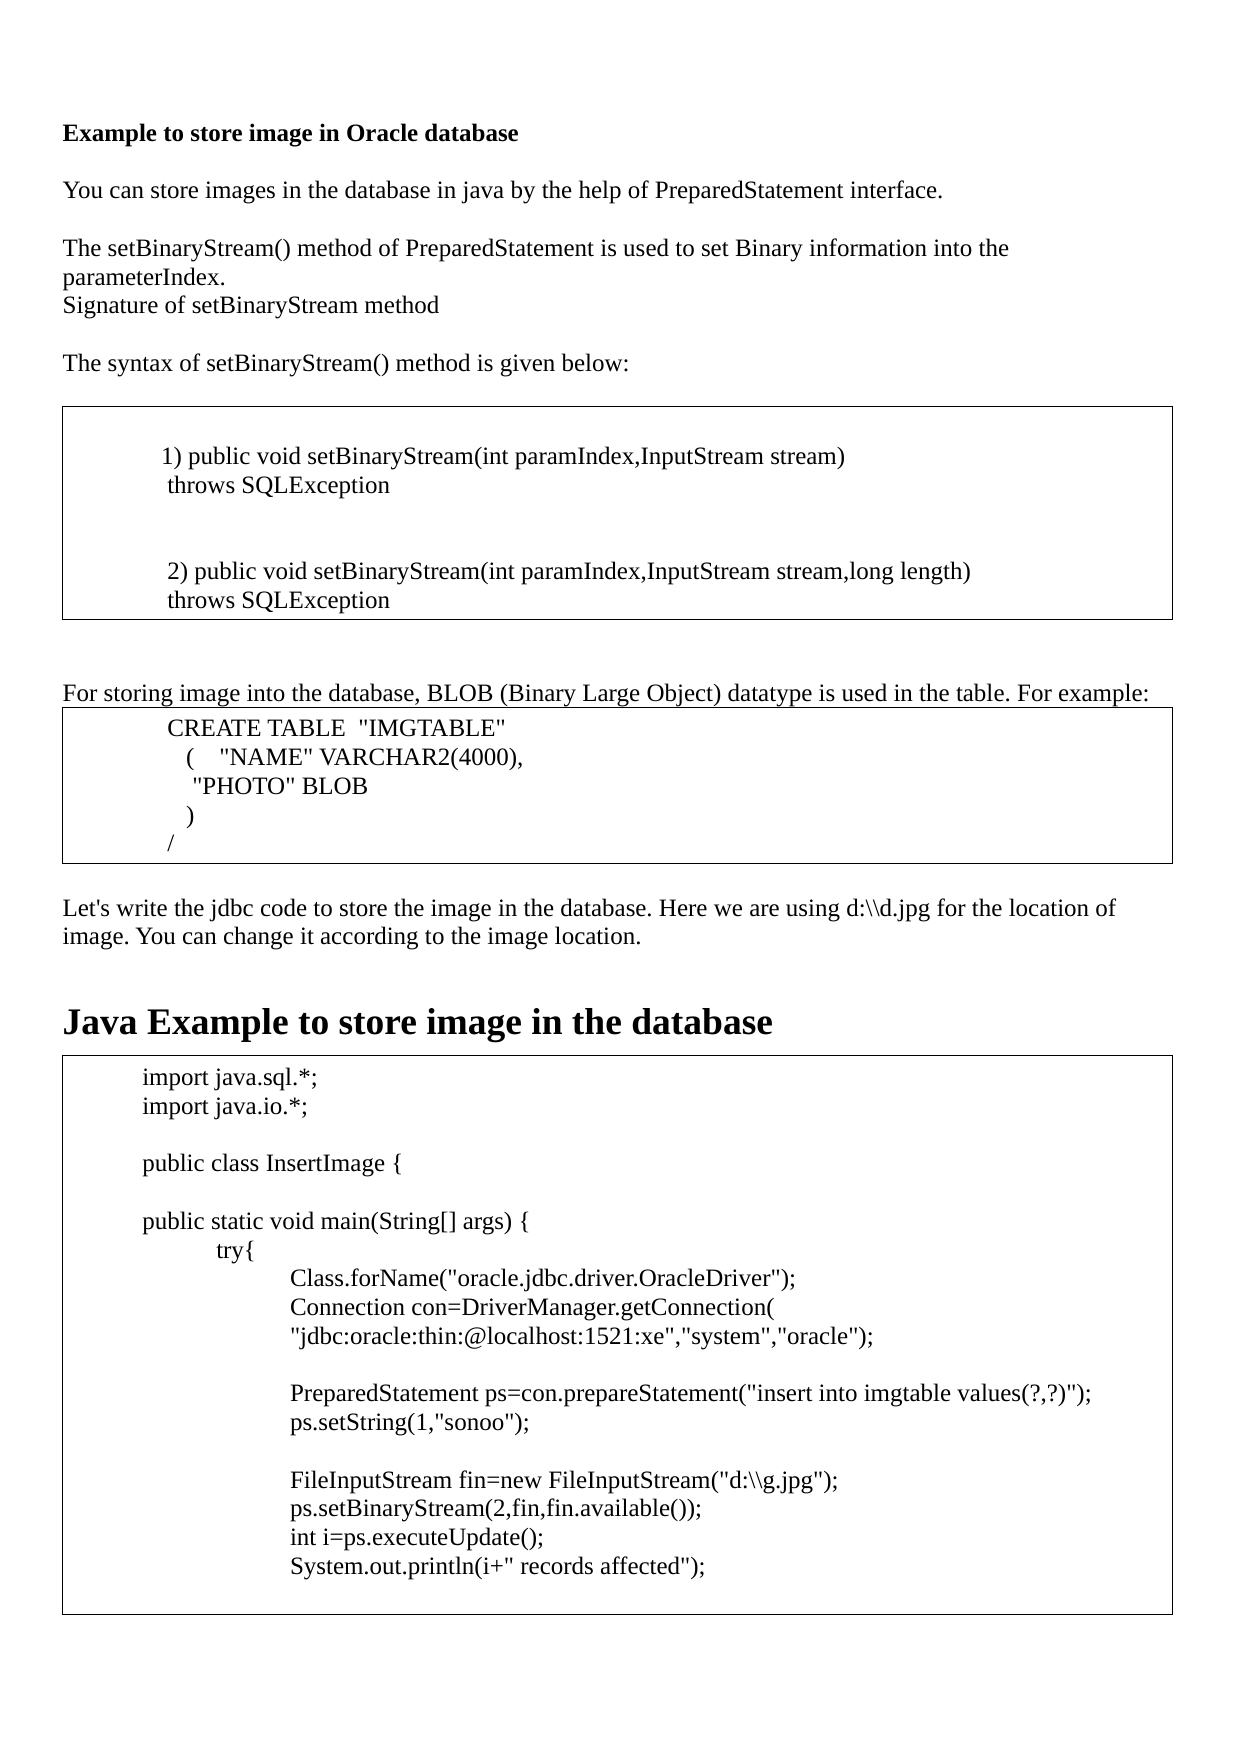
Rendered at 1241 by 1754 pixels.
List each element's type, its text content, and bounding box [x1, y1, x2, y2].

text Example to store image in Oracle database [62, 118, 1173, 147]
subtitle Java Example to store image in the database [62, 1000, 1173, 1043]
text The syntax of setBinaryStream() method is given below: [62, 348, 1173, 377]
text You can store images in the database in java by the help of PreparedStatement interface. [62, 176, 1173, 204]
table_header import java.sql.*; import java.io.*; public class InsertImage { public static void main(String[] args) { try{ Class.forName("oracle.jdbc.driver.OracleDriver"); Connection con=DriverManager.getConnection( "jdbc:oracle:thin:@localhost:1521:xe","system","oracle"); PreparedStatement ps=con.prepareStatement("insert into imgtable values(?,?)"); ps.setString(1,"sonoo"); FileInputStream fin=new FileInputStream("d:\\g.jpg"); ps.setBinaryStream(2,fin,fin.available()); int i=ps.executeUpdate(); System.out.println(i+" records affected"); [63, 1056, 1172, 1614]
text For storing image into the database, BLOB (Binary Large Object) datatype is used in the table. For example: [62, 678, 1173, 707]
table_header CREATE TABLE "IMGTABLE" ( "NAME" VARCHAR2(4000), "PHOTO" BLOB ) / [63, 708, 1172, 863]
text Signature of setBinaryStream method [62, 291, 1173, 319]
text Let's write the jdbc code to store the image in the database. Here we are using d:\\d.jpg for the location of image. You can change it according to the image location. [62, 893, 1173, 950]
text The setBinaryStream() method of PreparedStatement is used to set Binary information into the parameterIndex. [62, 233, 1173, 291]
table_header 1) public void setBinaryStream(int paramIndex,InputStream stream) throws SQLException 2) public void setBinaryStream(int paramIndex,InputStream stream,long length) throws SQLException [63, 407, 1172, 619]
